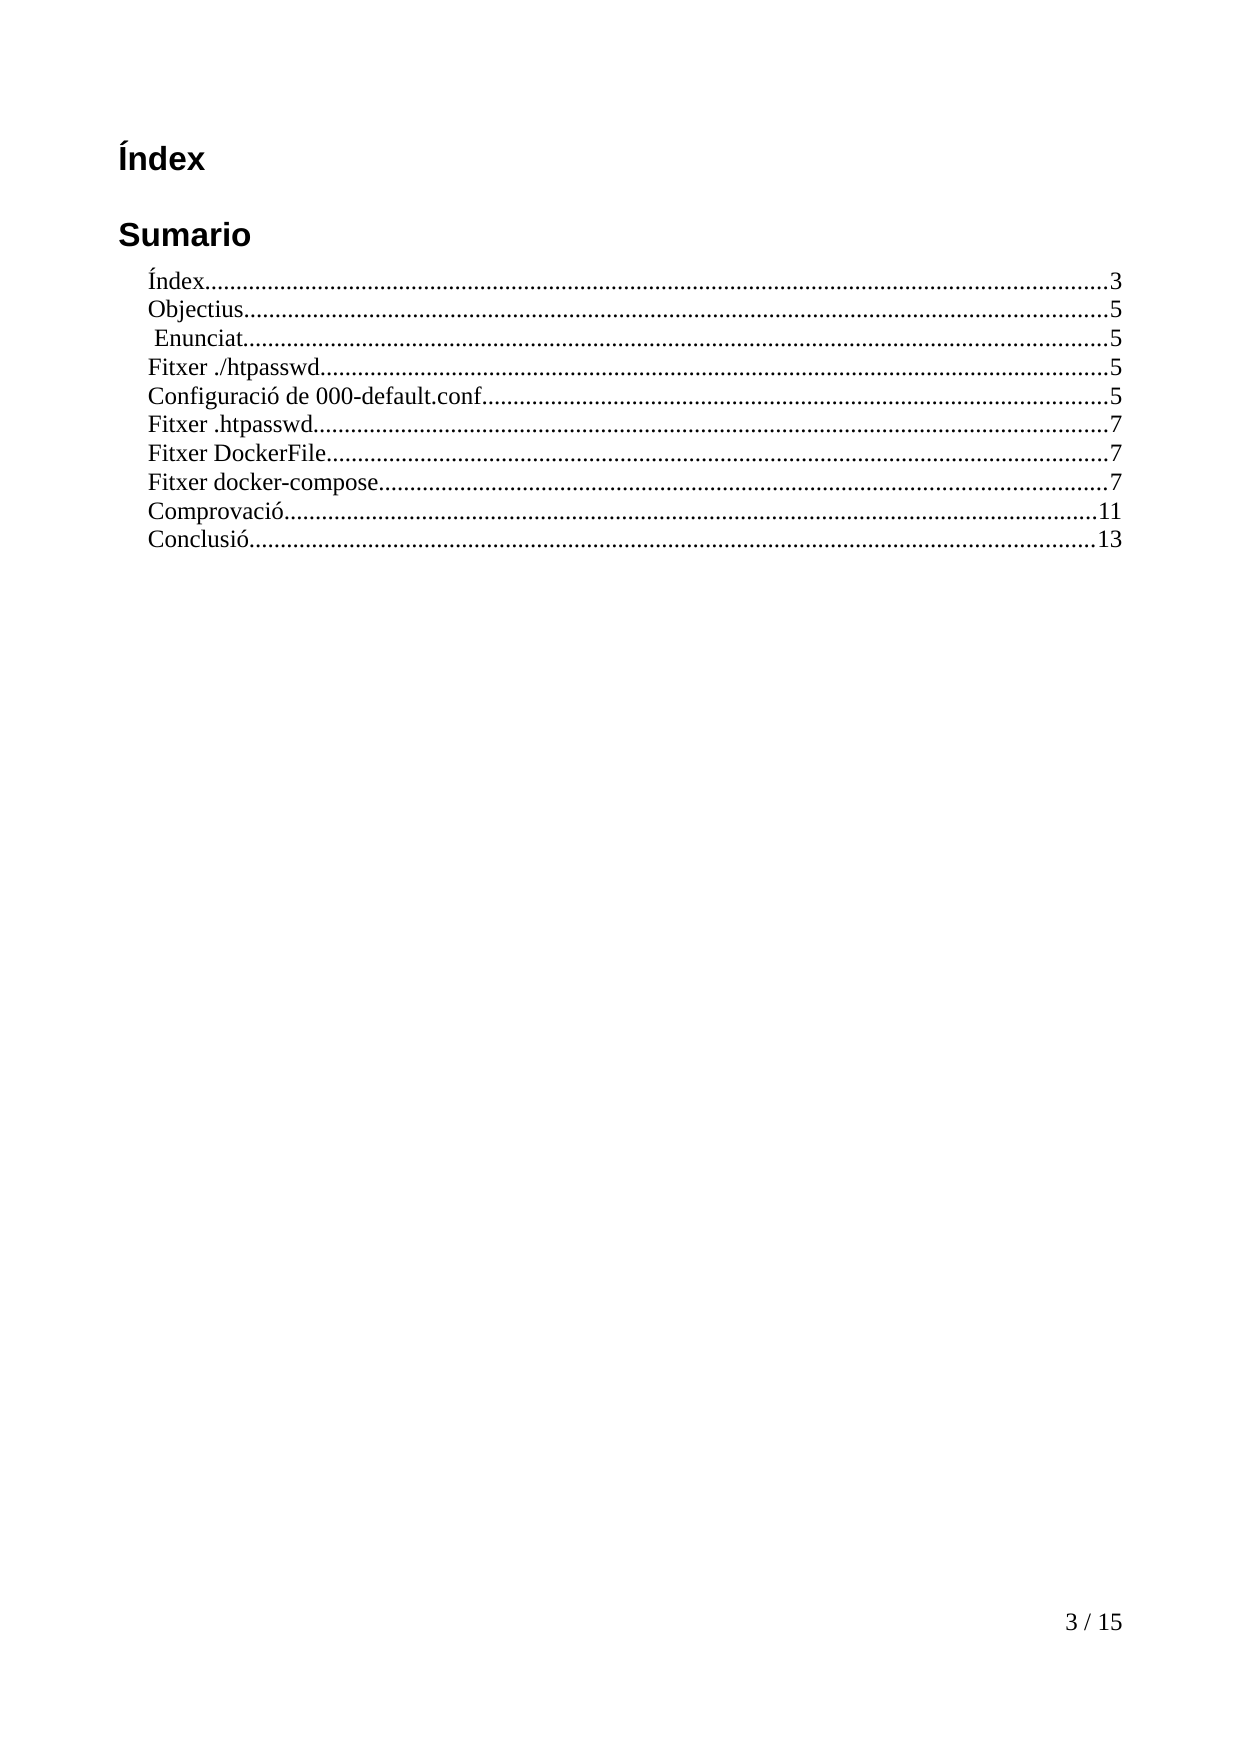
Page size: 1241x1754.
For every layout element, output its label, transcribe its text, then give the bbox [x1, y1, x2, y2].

subtitle Sumario [118, 215, 1122, 253]
text Fitxer .htpasswd 7 [148, 409, 1122, 438]
text Fitxer ./htpasswd 5 [148, 352, 1122, 381]
text Enunciat 5 [148, 323, 1122, 352]
text Comprovació 11 [148, 496, 1122, 524]
text Conclusió 13 [148, 524, 1122, 553]
text Fitxer DockerFile 7 [148, 438, 1122, 467]
subtitle Índex [118, 139, 1122, 177]
text Fitxer docker-compose 7 [148, 467, 1122, 496]
text Objectius 5 [148, 294, 1122, 323]
text Índex 3 [148, 266, 1122, 294]
text Configuració de 000-default.conf 5 [148, 381, 1122, 409]
